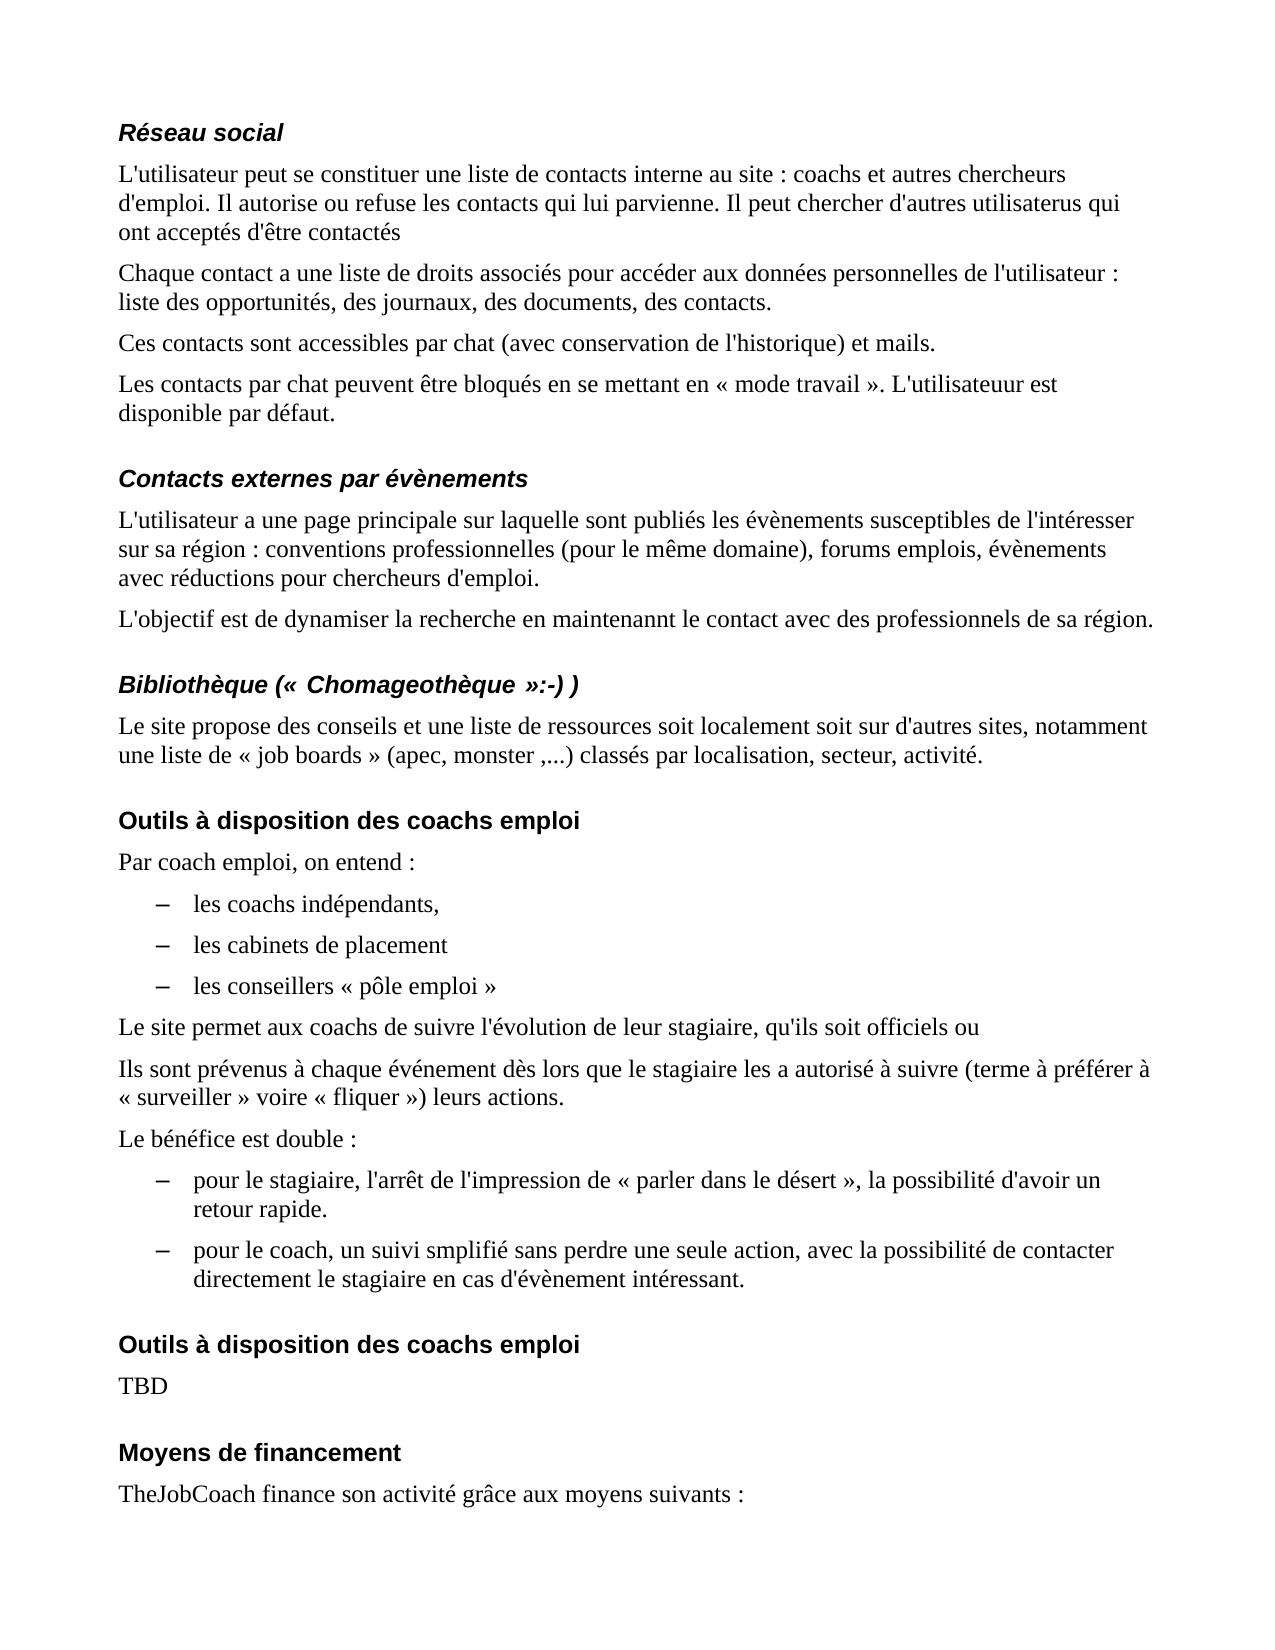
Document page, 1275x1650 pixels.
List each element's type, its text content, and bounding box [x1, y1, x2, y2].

text L'utilisateur a une page principale sur laquelle sont publiés les évènements susceptibles de l'intéresser sur sa région : conventions professionnelles (pour le même domaine), forums emplois, évènements avec réductions pour chercheurs d'emploi. [118, 505, 1157, 591]
list les cabinets de placement [156, 930, 1157, 959]
subtitle Outils à disposition des coachs emploi [118, 806, 1157, 835]
list les coachs indépendants, [156, 889, 1157, 917]
text Ces contacts sont accessibles par chat (avec conservation de l'historique) et mails. [118, 328, 1157, 357]
subtitle Bibliothèque (« Chomageothèque »:-) ) [118, 670, 1157, 699]
text Le site propose des conseils et une liste de ressources soit localement soit sur d'autres sites, notamment une liste de « job boards » (apec, monster ,...) classés par localisation, secteur, activité. [118, 711, 1157, 769]
text Ils sont prévenus à chaque événement dès lors que le stagiaire les a autorisé à suivre (terme à préférer à « surveiller » voire « fliquer ») leurs actions. [118, 1054, 1157, 1111]
text TBD [118, 1371, 1157, 1400]
text L'utilisateur peut se constituer une liste de contacts interne au site : coachs et autres chercheurs d'emploi. Il autorise ou refuse les contacts qui lui parvienne. Il peut chercher d'autres utilisaterus qui ont acceptés d'être contactés [118, 159, 1157, 245]
text Le bénéfice est double : [118, 1124, 1157, 1152]
text Chaque contact a une liste de droits associés pour accéder aux données personnelles de l'utilisateur : liste des opportunités, des journaux, des documents, des contacts. [118, 258, 1157, 315]
subtitle Contacts externes par évènements [118, 464, 1157, 493]
subtitle Réseau social [118, 118, 1157, 147]
list les conseillers « pôle emploi » [156, 971, 1157, 1000]
list pour le stagiaire, l'arrêt de l'impression de « parler dans le désert », la possibilité d'avoir un retour rapide. [156, 1165, 1157, 1222]
text L'objectif est de dynamiser la recherche en maintenannt le contact avec des professionnels de sa région. [118, 604, 1157, 633]
text Le site permet aux coachs de suivre l'évolution de leur stagiaire, qu'ils soit officiels ou [118, 1012, 1157, 1041]
text TheJobCoach finance son activité grâce aux moyens suivants : [118, 1479, 1157, 1507]
text Les contacts par chat peuvent être bloqués en se mettant en « mode travail ». L'utilisateuur est disponible par défaut. [118, 369, 1157, 427]
list pour le coach, un suivi smplifié sans perdre une seule action, avec la possibilité de contacter directement le stagiaire en cas d'évènement intéressant. [156, 1235, 1157, 1292]
subtitle Moyens de financement [118, 1437, 1157, 1466]
text Par coach emploi, on entend : [118, 847, 1157, 876]
subtitle Outils à disposition des coachs emploi [118, 1330, 1157, 1359]
